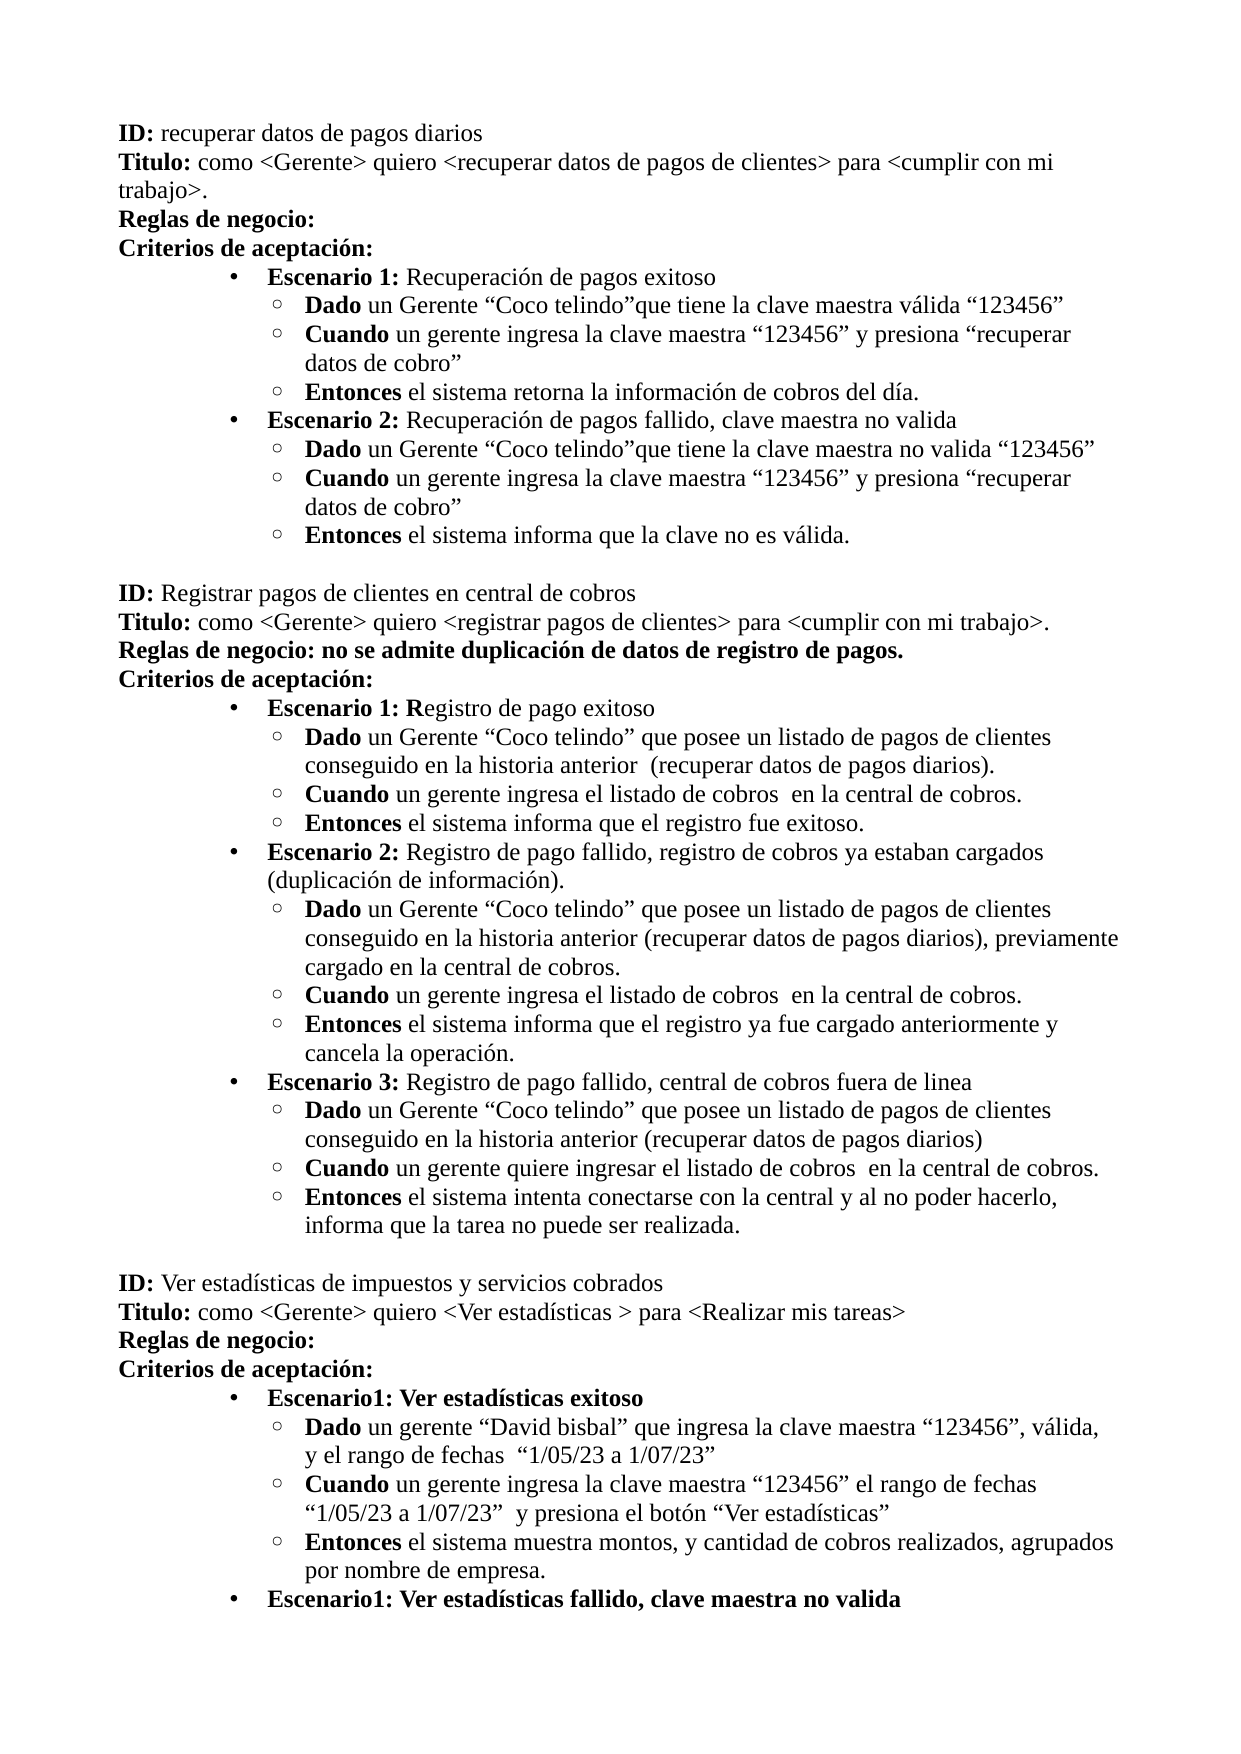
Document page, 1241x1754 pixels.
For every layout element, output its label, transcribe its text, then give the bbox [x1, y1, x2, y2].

text Criterios de aceptación: [118, 233, 1122, 262]
list Entonces el sistema informa que el registro ya fue cargado anteriormente y cancela la operación. [267, 1009, 1122, 1067]
text Criterios de aceptación: [118, 664, 1122, 693]
list Escenario 1: Recuperación de pagos exitoso [229, 262, 1122, 291]
list Dado un gerente “David bisbal” que ingresa la clave maestra “123456”, válida, y el rango de fechas “1/05/23 a 1/07/23” [267, 1412, 1122, 1469]
list Dado un Gerente “Coco telindo”que tiene la clave maestra no valida “123456” [267, 434, 1122, 463]
list Entonces el sistema retorna la información de cobros del día. [267, 377, 1122, 406]
list Escenario1: Ver estadísticas fallido, clave maestra no valida [229, 1584, 1122, 1613]
text Reglas de negocio: [118, 1326, 1122, 1354]
list Cuando un gerente ingresa la clave maestra “123456” y presiona “recuperar datos de cobro” [267, 319, 1122, 377]
list Escenario 3: Registro de pago fallido, central de cobros fuera de linea [229, 1067, 1122, 1096]
text Criterios de aceptación: [118, 1354, 1122, 1383]
text Reglas de negocio: no se admite duplicación de datos de registro de pagos. [118, 636, 1122, 664]
text Titulo: como <Gerente> quiero <Ver estadísticas > para <Realizar mis tareas> [118, 1297, 1122, 1326]
list Escenario1: Ver estadísticas exitoso [229, 1383, 1122, 1412]
text ID: recuperar datos de pagos diarios [118, 118, 1122, 147]
list Entonces el sistema informa que la clave no es válida. [267, 521, 1122, 549]
list Dado un Gerente “Coco telindo” que posee un listado de pagos de clientes conseguido en la historia anterior (recuperar datos de pagos diarios), previamente cargado en la central de cobros. [267, 894, 1122, 981]
list Cuando un gerente quiere ingresar el listado de cobros en la central de cobros. [267, 1153, 1122, 1182]
list Entonces el sistema informa que el registro fue exitoso. [267, 808, 1122, 837]
list Cuando un gerente ingresa la clave maestra “123456” el rango de fechas “1/05/23 a 1/07/23” y presiona el botón “Ver estadísticas” [267, 1469, 1122, 1527]
list Escenario 1: Registro de pago exitoso [229, 693, 1122, 722]
text ID: Registrar pagos de clientes en central de cobros [118, 578, 1122, 607]
list Cuando un gerente ingresa la clave maestra “123456” y presiona “recuperar datos de cobro” [267, 463, 1122, 521]
list Cuando un gerente ingresa el listado de cobros en la central de cobros. [267, 779, 1122, 808]
text Titulo: como <Gerente> quiero <recuperar datos de pagos de clientes> para <cumplir con mi trabajo>. [118, 147, 1122, 204]
text Titulo: como <Gerente> quiero <registrar pagos de clientes> para <cumplir con mi trabajo>. [118, 607, 1122, 636]
list Entonces el sistema intenta conectarse con la central y al no poder hacerlo, informa que la tarea no puede ser realizada. [267, 1182, 1122, 1239]
list Cuando un gerente ingresa el listado de cobros en la central de cobros. [267, 981, 1122, 1009]
list Escenario 2: Registro de pago fallido, registro de cobros ya estaban cargados (duplicación de información). [229, 837, 1122, 894]
text ID: Ver estadísticas de impuestos y servicios cobrados [118, 1268, 1122, 1297]
list Entonces el sistema muestra montos, y cantidad de cobros realizados, agrupados por nombre de empresa. [267, 1527, 1122, 1584]
list Dado un Gerente “Coco telindo” que posee un listado de pagos de clientes conseguido en la historia anterior (recuperar datos de pagos diarios). [267, 722, 1122, 779]
list Dado un Gerente “Coco telindo” que posee un listado de pagos de clientes conseguido en la historia anterior (recuperar datos de pagos diarios) [267, 1096, 1122, 1153]
list Escenario 2: Recuperación de pagos fallido, clave maestra no valida [229, 406, 1122, 434]
text Reglas de negocio: [118, 204, 1122, 233]
list Dado un Gerente “Coco telindo”que tiene la clave maestra válida “123456” [267, 291, 1122, 319]
